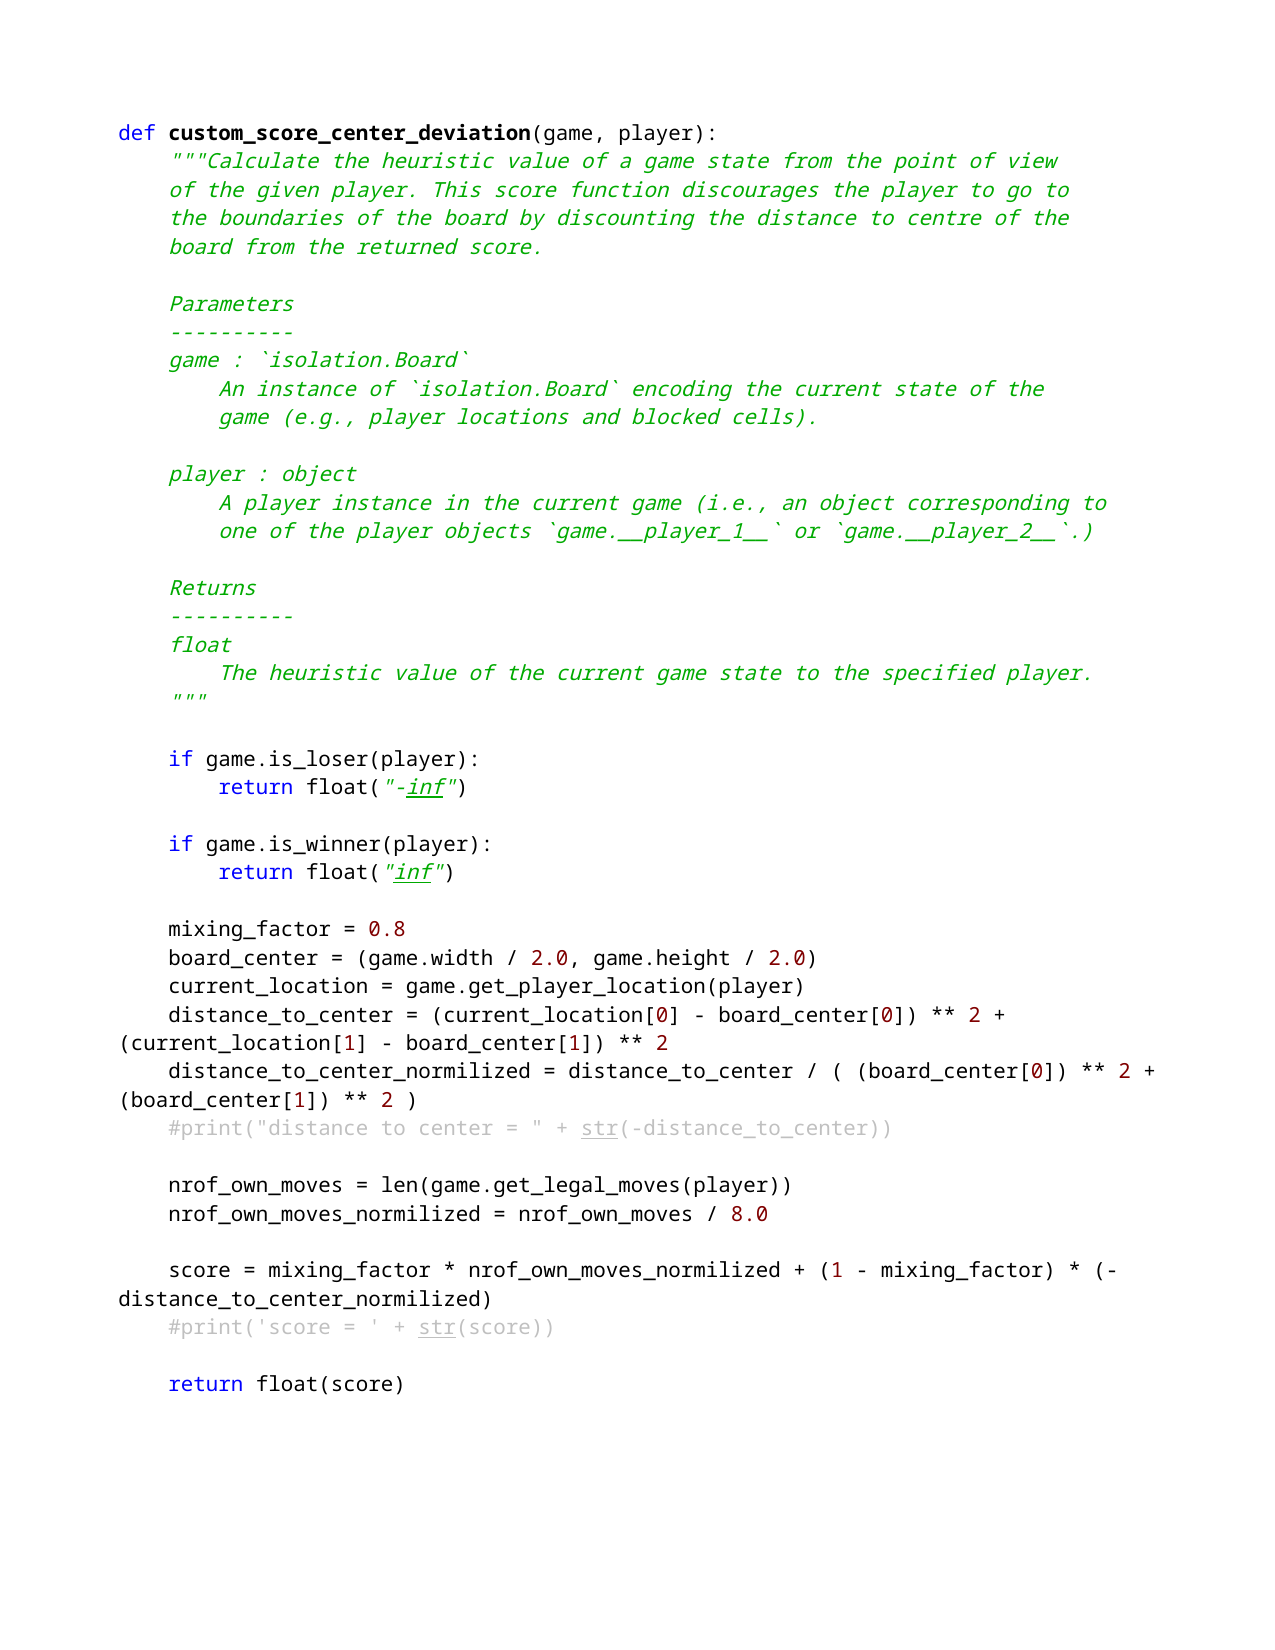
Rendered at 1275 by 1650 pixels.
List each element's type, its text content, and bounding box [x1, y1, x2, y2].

text float [118, 630, 1157, 658]
text A player instance in the current game (i.e., an object corresponding to [118, 488, 1157, 516]
text An instance of `isolation.Board` encoding the current state of the [118, 374, 1157, 402]
text def custom_score_center_deviation(game, player): [118, 118, 1157, 147]
text board from the returned score. [118, 232, 1157, 260]
text return float("-inf") [118, 772, 1157, 801]
text Returns [118, 573, 1157, 602]
text nrof_own_moves = len(game.get_legal_moves(player)) [118, 1170, 1157, 1199]
text ---------- [118, 602, 1157, 630]
text ---------- [118, 317, 1157, 346]
text nrof_own_moves_normilized = nrof_own_moves / 8.0 [118, 1199, 1157, 1227]
text score = mixing_factor * nrof_own_moves_normilized + (1 - mixing_factor) * (- distance_to_center_normilized) [118, 1256, 1157, 1312]
text player : object [118, 459, 1157, 488]
text of the given player. This score function discourages the player to go to [118, 175, 1157, 203]
text board_center = (game.width / 2.0, game.height / 2.0) [118, 943, 1157, 971]
text distance_to_center = (current_location[0] - board_center[0]) ** 2 + (current_location[1] - board_center[1]) ** 2 [118, 1000, 1157, 1057]
text return float(score) [118, 1369, 1157, 1398]
text #print("distance to center = " + str(-distance_to_center)) [118, 1113, 1157, 1142]
text Parameters [118, 289, 1157, 317]
text mixing_factor = 0.8 [118, 914, 1157, 943]
text if game.is_loser(player): [118, 744, 1157, 772]
text current_location = game.get_player_location(player) [118, 971, 1157, 1000]
text one of the player objects `game.__player_1__` or `game.__player_2__`.) [118, 516, 1157, 545]
text return float("inf") [118, 857, 1157, 886]
text #print('score = ' + str(score)) [118, 1312, 1157, 1341]
text game : `isolation.Board` [118, 346, 1157, 374]
text the boundaries of the board by discounting the distance to centre of the [118, 203, 1157, 232]
text game (e.g., player locations and blocked cells). [118, 402, 1157, 431]
text distance_to_center_normilized = distance_to_center / ( (board_center[0]) ** 2 + (board_center[1]) ** 2 ) [118, 1057, 1157, 1113]
text if game.is_winner(player): [118, 829, 1157, 857]
text The heuristic value of the current game state to the specified player. [118, 658, 1157, 687]
text """Calculate the heuristic value of a game state from the point of view [118, 147, 1157, 175]
text """ [118, 687, 1157, 715]
